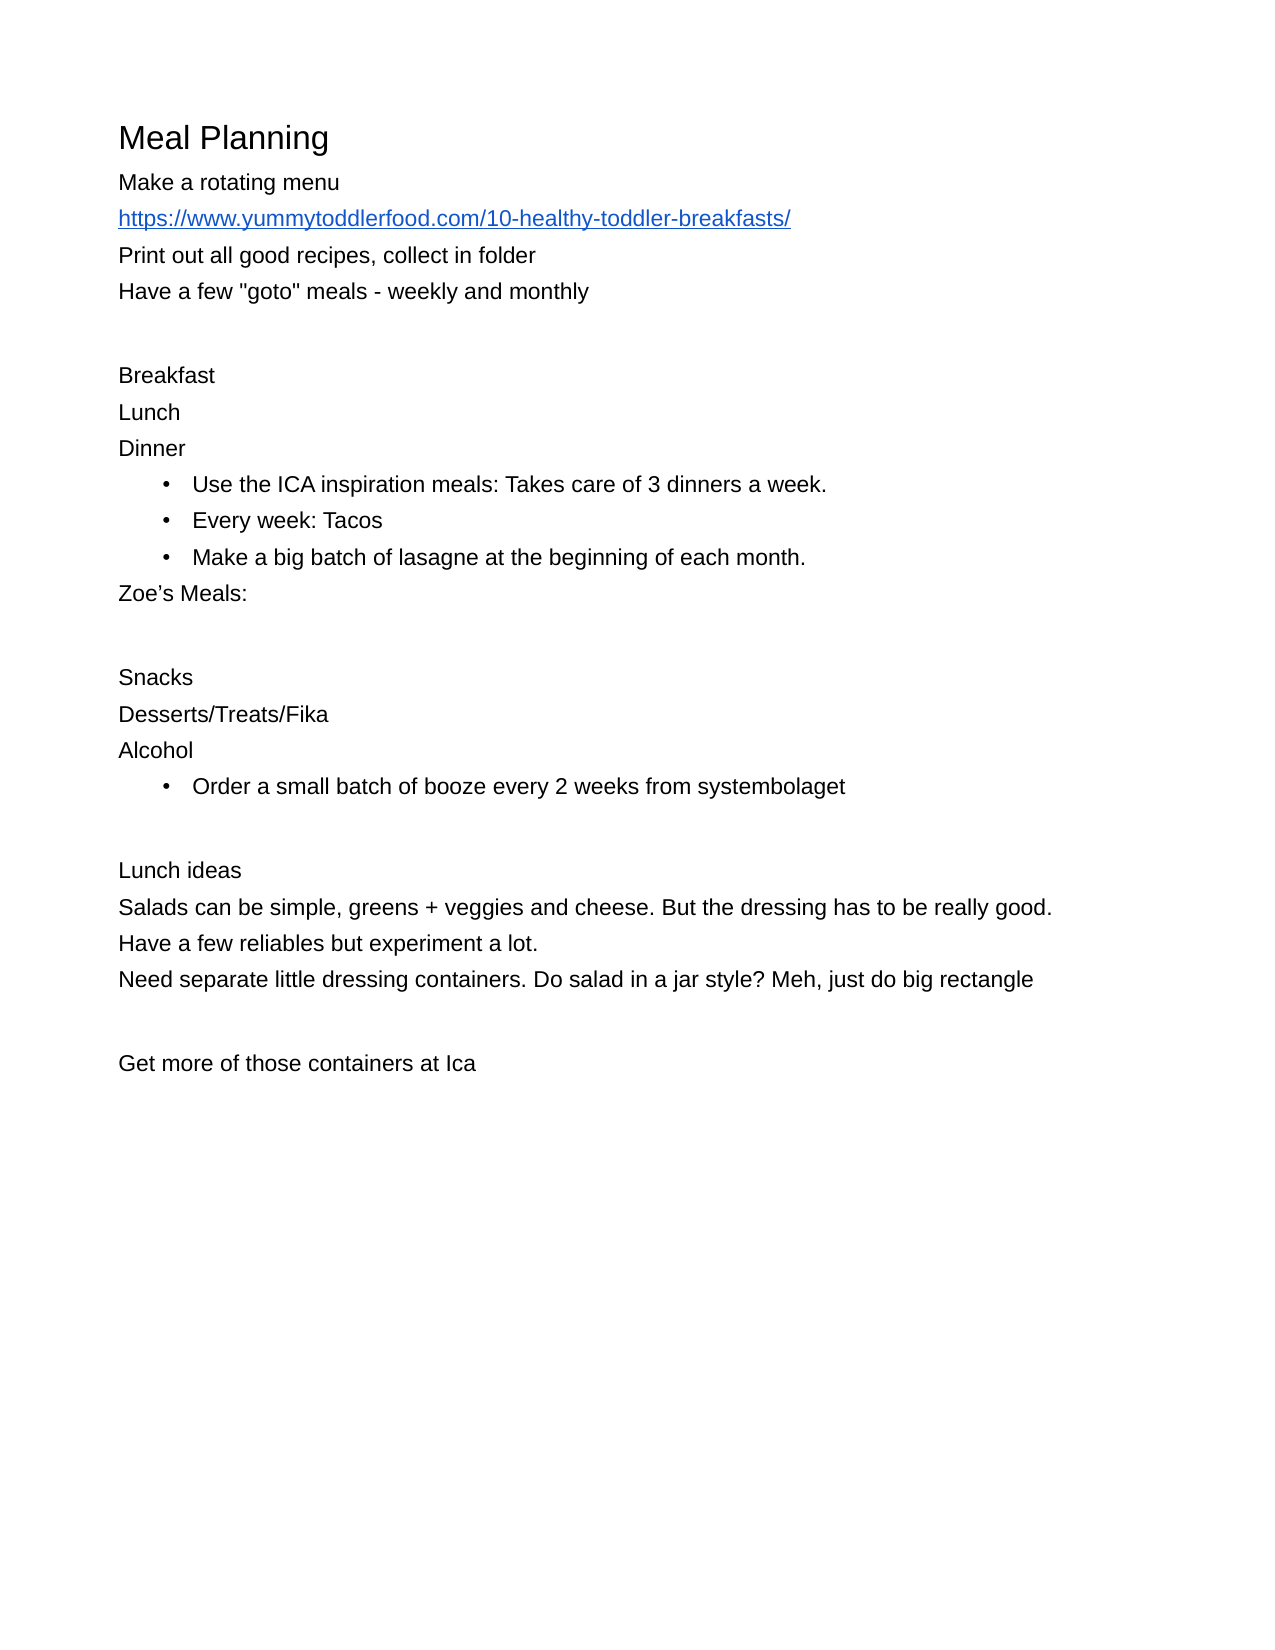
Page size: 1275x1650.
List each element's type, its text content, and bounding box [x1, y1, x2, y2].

text Snacks [118, 664, 1157, 691]
text Lunch ideas [118, 857, 1157, 883]
list Make a big batch of lasagne at the beginning of each month. [162, 544, 1157, 570]
text Dinner [118, 435, 1157, 461]
text Need separate little dressing containers. Do salad in a jar style? Meh, just do big rectangle [118, 966, 1157, 993]
list Order a small batch of booze every 2 weeks from systembolaget [162, 773, 1157, 799]
subtitle Meal Planning [118, 118, 1157, 157]
text Have a few reliables but experiment a lot. [118, 930, 1157, 956]
text Desserts/Treats/Fika [118, 701, 1157, 727]
text https://www.yummytoddlerfood.com/10-healthy-toddler-breakfasts/ [118, 205, 1157, 232]
text Zoe’s Meals: [118, 580, 1157, 607]
text Alcohol [118, 737, 1157, 763]
text Make a rotating menu [118, 169, 1157, 195]
text Lunch [118, 398, 1157, 425]
text Print out all good recipes, collect in folder [118, 242, 1157, 268]
list Use the ICA inspiration meals: Takes care of 3 dinners a week. [162, 471, 1157, 497]
list Every week: Tacos [162, 507, 1157, 534]
text Breakfast [118, 362, 1157, 388]
text Get more of those containers at Ica [118, 1050, 1157, 1077]
text Salads can be simple, greens + veggies and cheese. But the dressing has to be really good. [118, 893, 1157, 920]
text Have a few "goto" meals - weekly and monthly [118, 278, 1157, 304]
